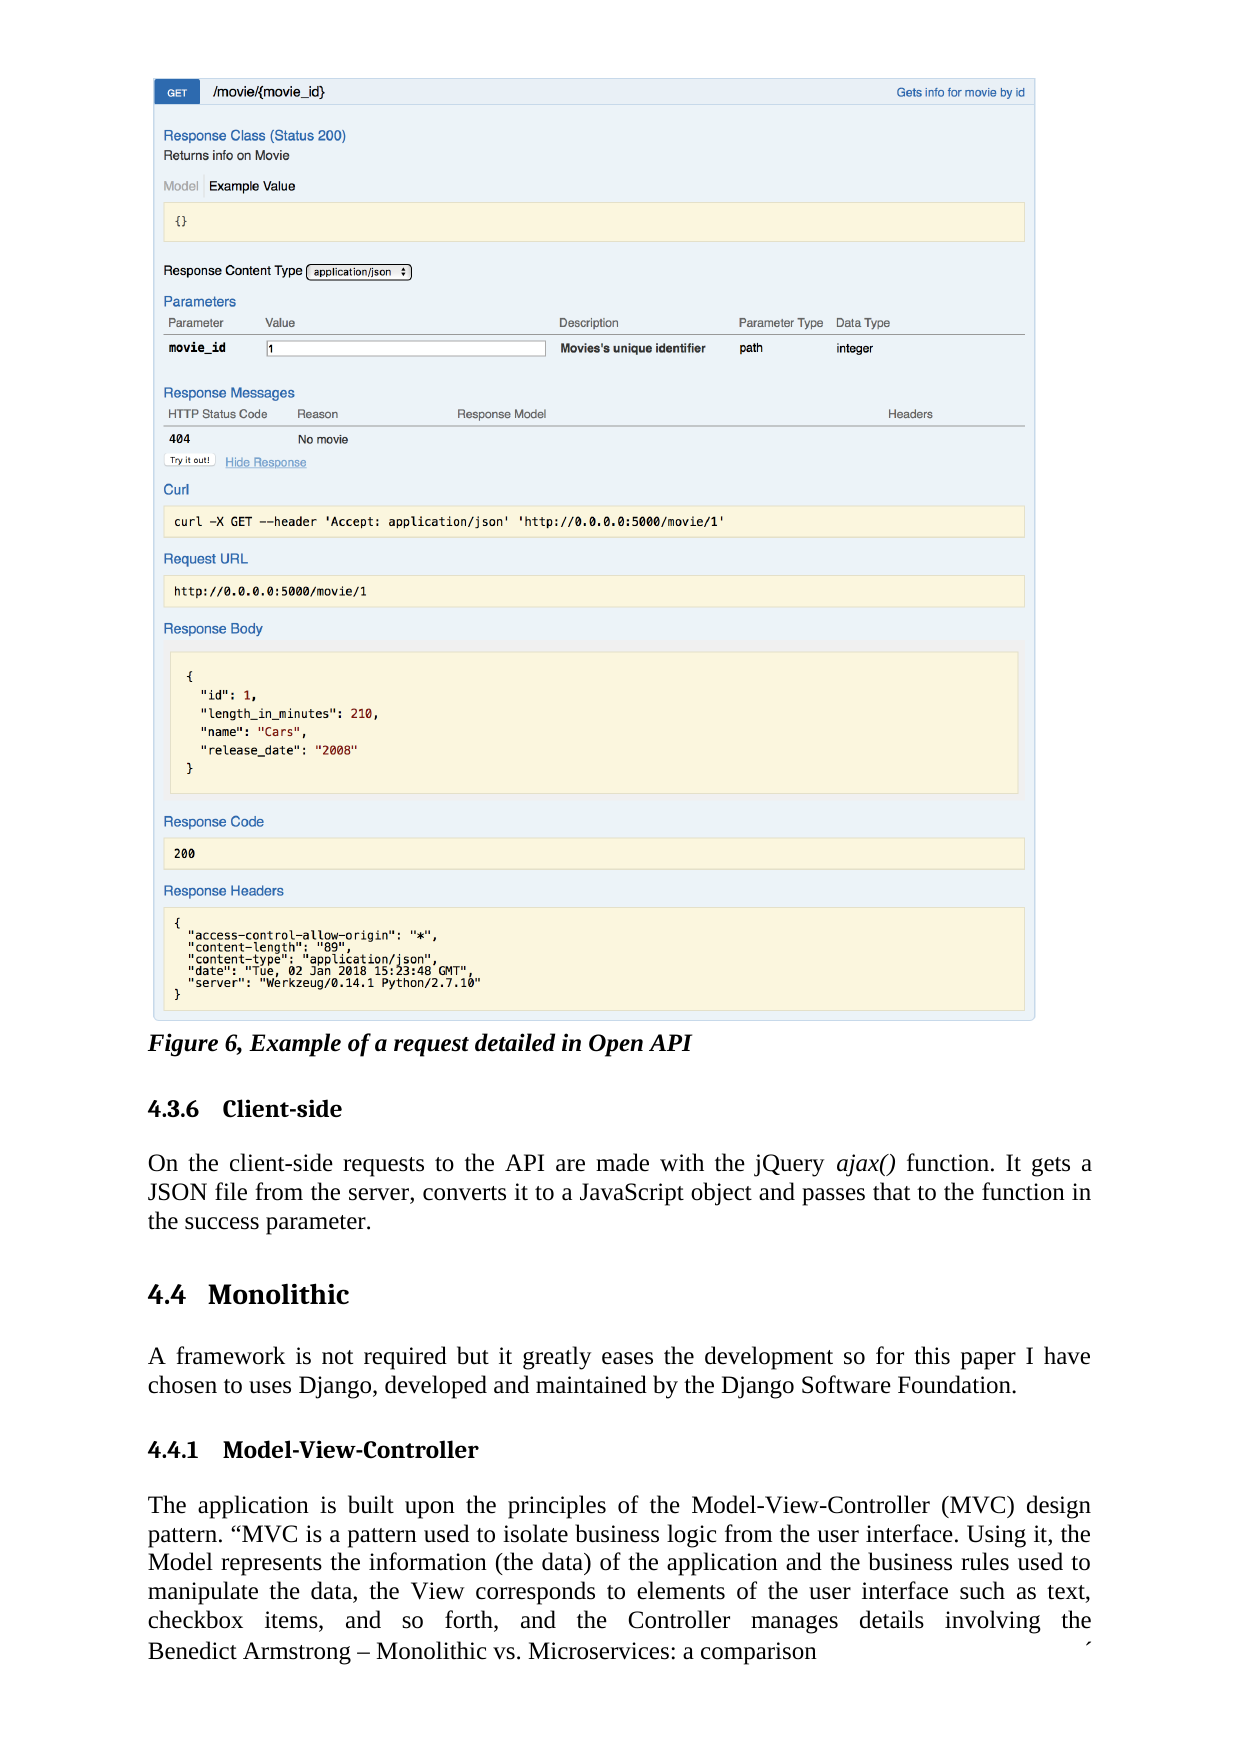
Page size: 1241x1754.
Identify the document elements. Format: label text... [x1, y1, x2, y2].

subtitle Model-View-Controller [148, 1436, 1092, 1465]
subtitle Monolithic [148, 1278, 1092, 1312]
text Figure 6, Example of a request detailed in Open API [148, 1028, 1092, 1057]
text The application is built upon the principles of the Model-View-Controller (MVC) design pattern. “MVC is a pattern used to isolate business logic from the user interface. Using it, the Model represents the information (the data) of the application and the business rules used to manipulate the data, the View corresponds to elements of the user interface such as text, checkbox items, and so forth, and the Controller manages details involving the [148, 1490, 1092, 1634]
text A framework is not required but it greatly eases the development so for this paper I have chosen to uses Django, developed and maintained by the Django Software Foundation. [148, 1341, 1092, 1399]
subtitle Client-side [148, 1095, 1092, 1123]
text On the client-side requests to the API are made with the jQuery ajax() function. It gets a JSON file from the server, converts it to a JavaScript object and passes that to the function in the success parameter. [148, 1148, 1092, 1235]
